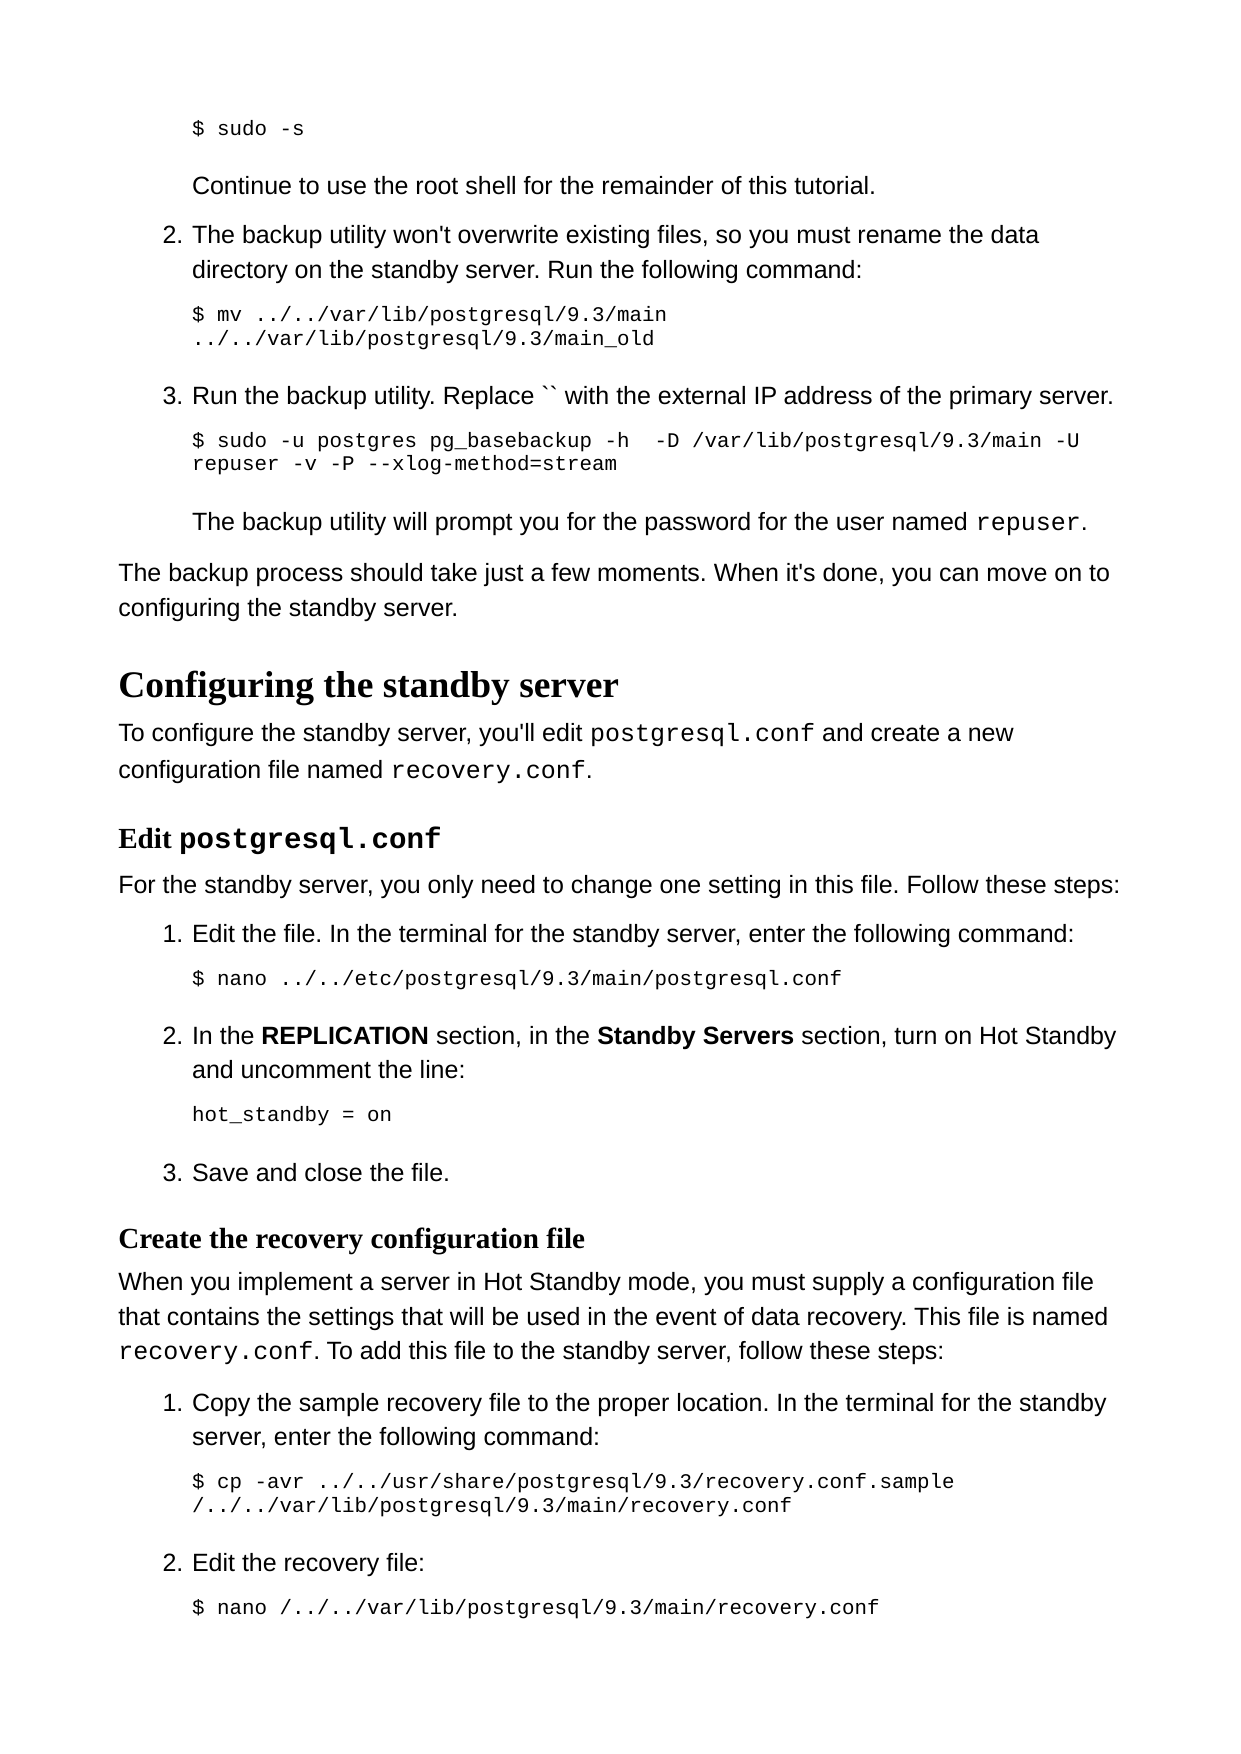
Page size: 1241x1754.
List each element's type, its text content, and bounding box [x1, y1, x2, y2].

subtitle Create the recovery configuration file [118, 1221, 1122, 1255]
text When you implement a server in Hot Standby mode, you must supply a configuration file that contains the settings that will be used in the event of data recovery. This file is named recovery.conf. To add this file to the standby server, follow these steps: [118, 1267, 1122, 1367]
list $ cp -avr ../../usr/share/postgresql/9.3/recovery.conf.sample /../../var/lib/postgresql/9.3/main/recovery.conf [162, 1471, 1122, 1519]
list Edit the file. In the terminal for the standby server, enter the following command: [162, 919, 1122, 947]
list Edit the recovery file: [162, 1548, 1122, 1577]
list The backup utility will prompt you for the password for the user named repuser. [162, 506, 1122, 537]
list $ nano ../../etc/postgresql/9.3/main/postgresql.conf [162, 968, 1122, 991]
list Continue to use the root shell for the remainder of this tutorial. [162, 171, 1122, 200]
list $ nano /../../var/lib/postgresql/9.3/main/recovery.conf [162, 1597, 1122, 1621]
list The backup utility won't overwrite existing files, so you must rename the data directory on the standby server. Run the following command: [162, 220, 1122, 283]
subtitle Configuring the standby server [118, 662, 1122, 706]
subtitle Edit postgresql.conf [118, 821, 1122, 857]
list In the REPLICATION section, in the Standby Servers section, turn on Hot Standby and uncomment the line: [162, 1021, 1122, 1084]
text For the standby server, you only need to change one setting in this file. Follow these steps: [118, 869, 1122, 898]
list $ mv ../../var/lib/postgresql/9.3/main ../../var/lib/postgresql/9.3/main_old [162, 304, 1122, 351]
text The backup process should take just a few moments. When it's done, you can move on to configuring the standby server. [118, 558, 1122, 621]
text To configure the standby server, you'll edit postgresql.conf and create a new configuration file named recovery.conf. [118, 718, 1122, 786]
list $ sudo -s [162, 118, 1122, 142]
list Run the backup utility. Replace `` with the external IP address of the primary server. [162, 381, 1122, 409]
list Copy the sample recovery file to the proper location. In the terminal for the standby server, enter the following command: [162, 1388, 1122, 1451]
list hot_standby = on [162, 1104, 1122, 1128]
list $ sudo -u postgres pg_basebackup -h -D /var/lib/postgresql/9.3/main -U repuser -v -P --xlog-method=stream [162, 430, 1122, 477]
list Save and close the file. [162, 1157, 1122, 1186]
